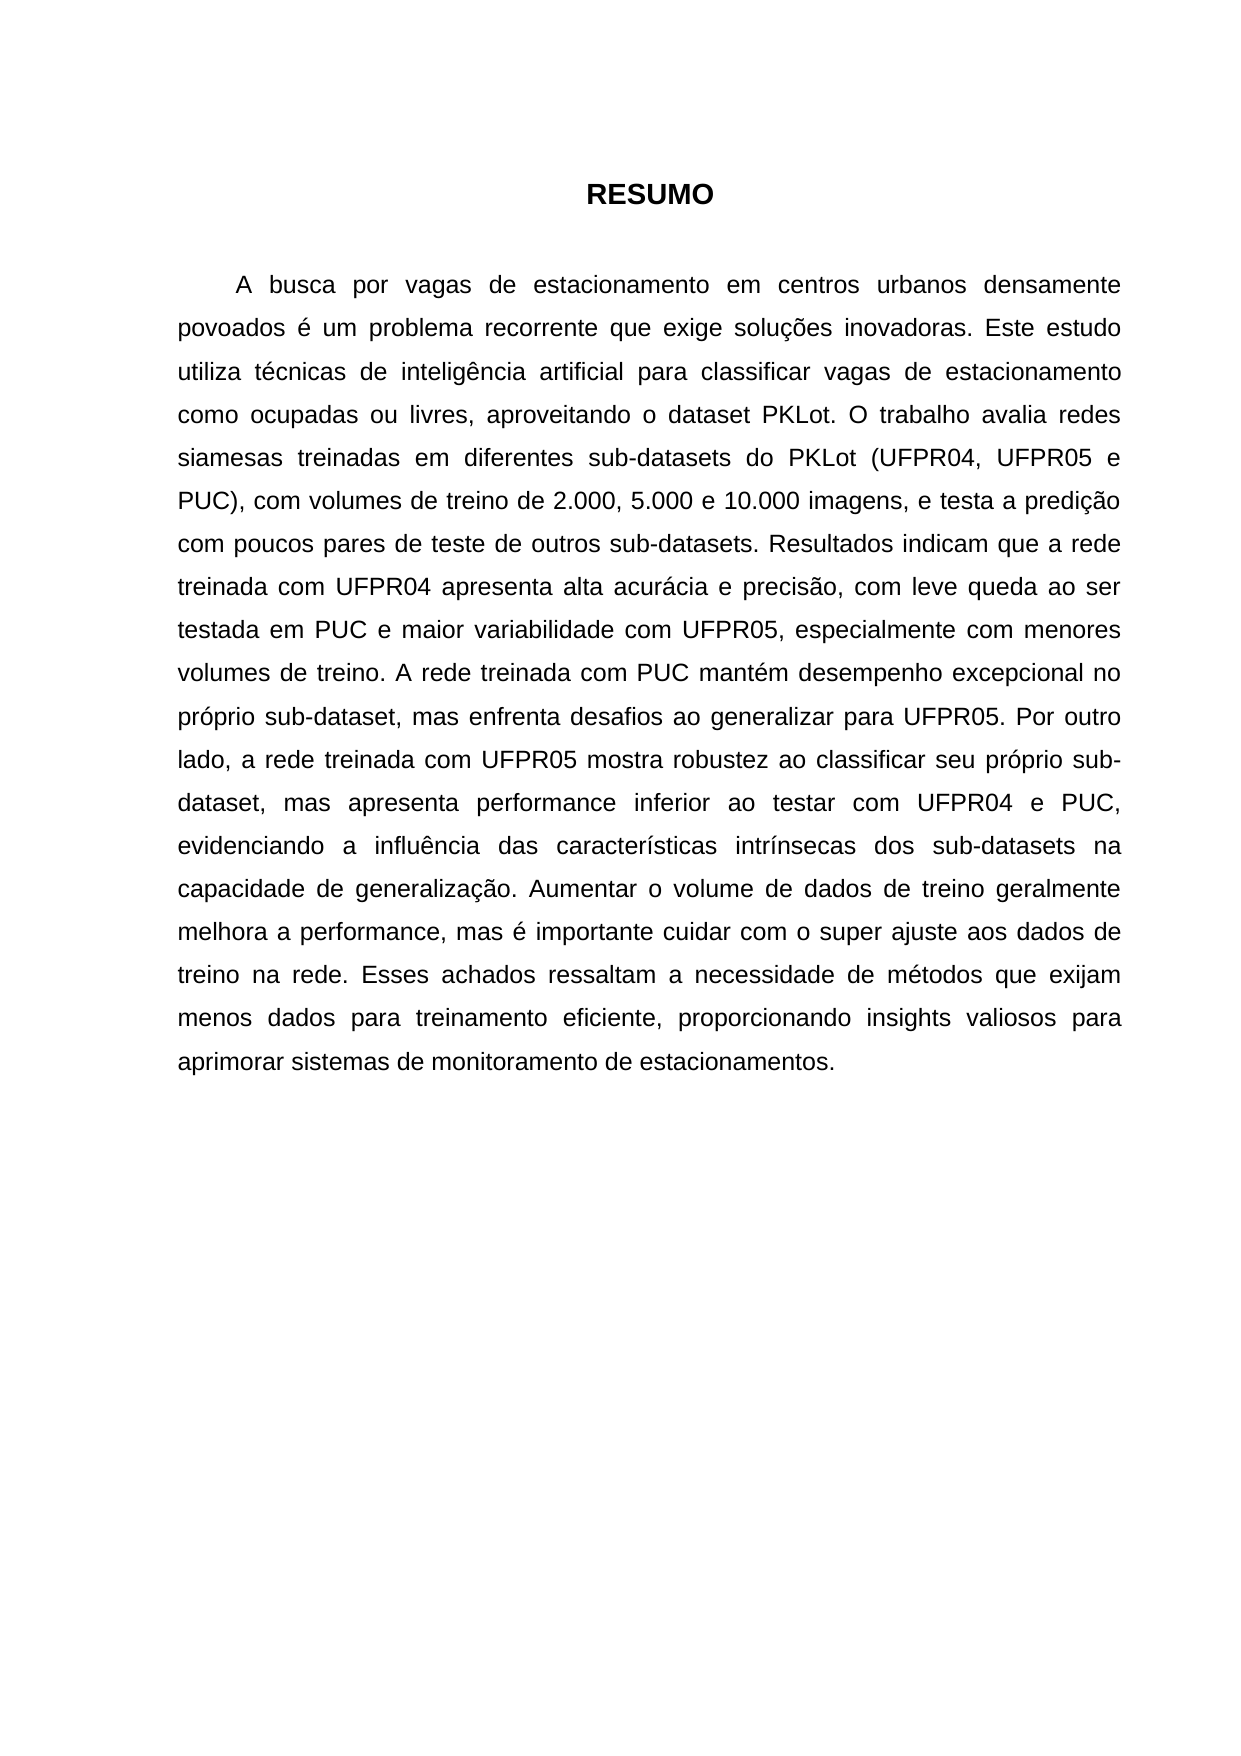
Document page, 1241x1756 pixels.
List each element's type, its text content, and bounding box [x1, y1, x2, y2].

text A busca por vagas de estacionamento em centros urbanos densamente povoados é um problema recorrente que exige soluções inovadoras. Este estudo utiliza técnicas de inteligência artificial para classificar vagas de estacionamento como ocupadas ou livres, aproveitando o dataset PKLot. O trabalho avalia redes siamesas treinadas em diferentes sub-datasets do PKLot (UFPR04, UFPR05 e PUC), com volumes de treino de 2.000, 5.000 e 10.000 imagens, e testa a predição com poucos pares de teste de outros sub-datasets. Resultados indicam que a rede treinada com UFPR04 apresenta alta acurácia e precisão, com leve queda ao ser testada em PUC e maior variabilidade com UFPR05, especialmente com menores volumes de treino. A rede treinada com PUC mantém desempenho excepcional no próprio sub-dataset, mas enfrenta desafios ao generalizar para UFPR05. Por outro lado, a rede treinada com UFPR05 mostra robustez ao classificar seu próprio sub-dataset, mas apresenta performance inferior ao testar com UFPR04 e PUC, evidenciando a influência das características intrínsecas dos sub-datasets na capacidade de generalização. Aumentar o volume de dados de treino geralmente melhora a performance, mas é importante cuidar com o super ajuste aos dados de treino na rede. Esses achados ressaltam a necessidade de métodos que exijam menos dados para treinamento eficiente, proporcionando insights valiosos para aprimorar sistemas de monitoramento de estacionamentos. [177, 270, 1123, 1075]
text RESUMO [161, 177, 1139, 210]
